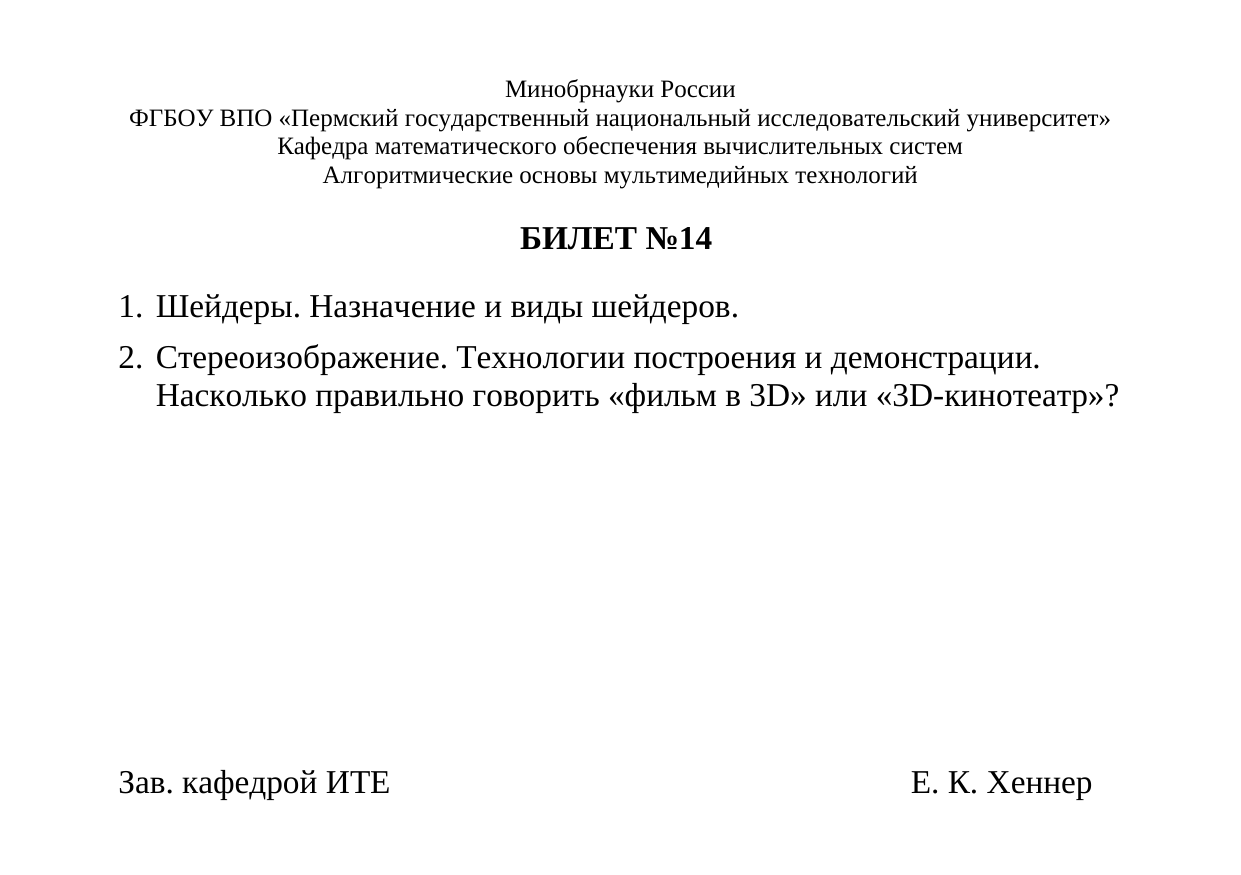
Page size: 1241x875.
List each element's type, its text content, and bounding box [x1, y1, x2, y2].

list Стереоизображение. Технологии построения и демонстрации. Насколько правильно говорить «фильм в 3D» или «3D-кинотеатр»? [118, 337, 1122, 414]
list Шейдеры. Назначение и виды шейдеров. [118, 286, 1122, 324]
